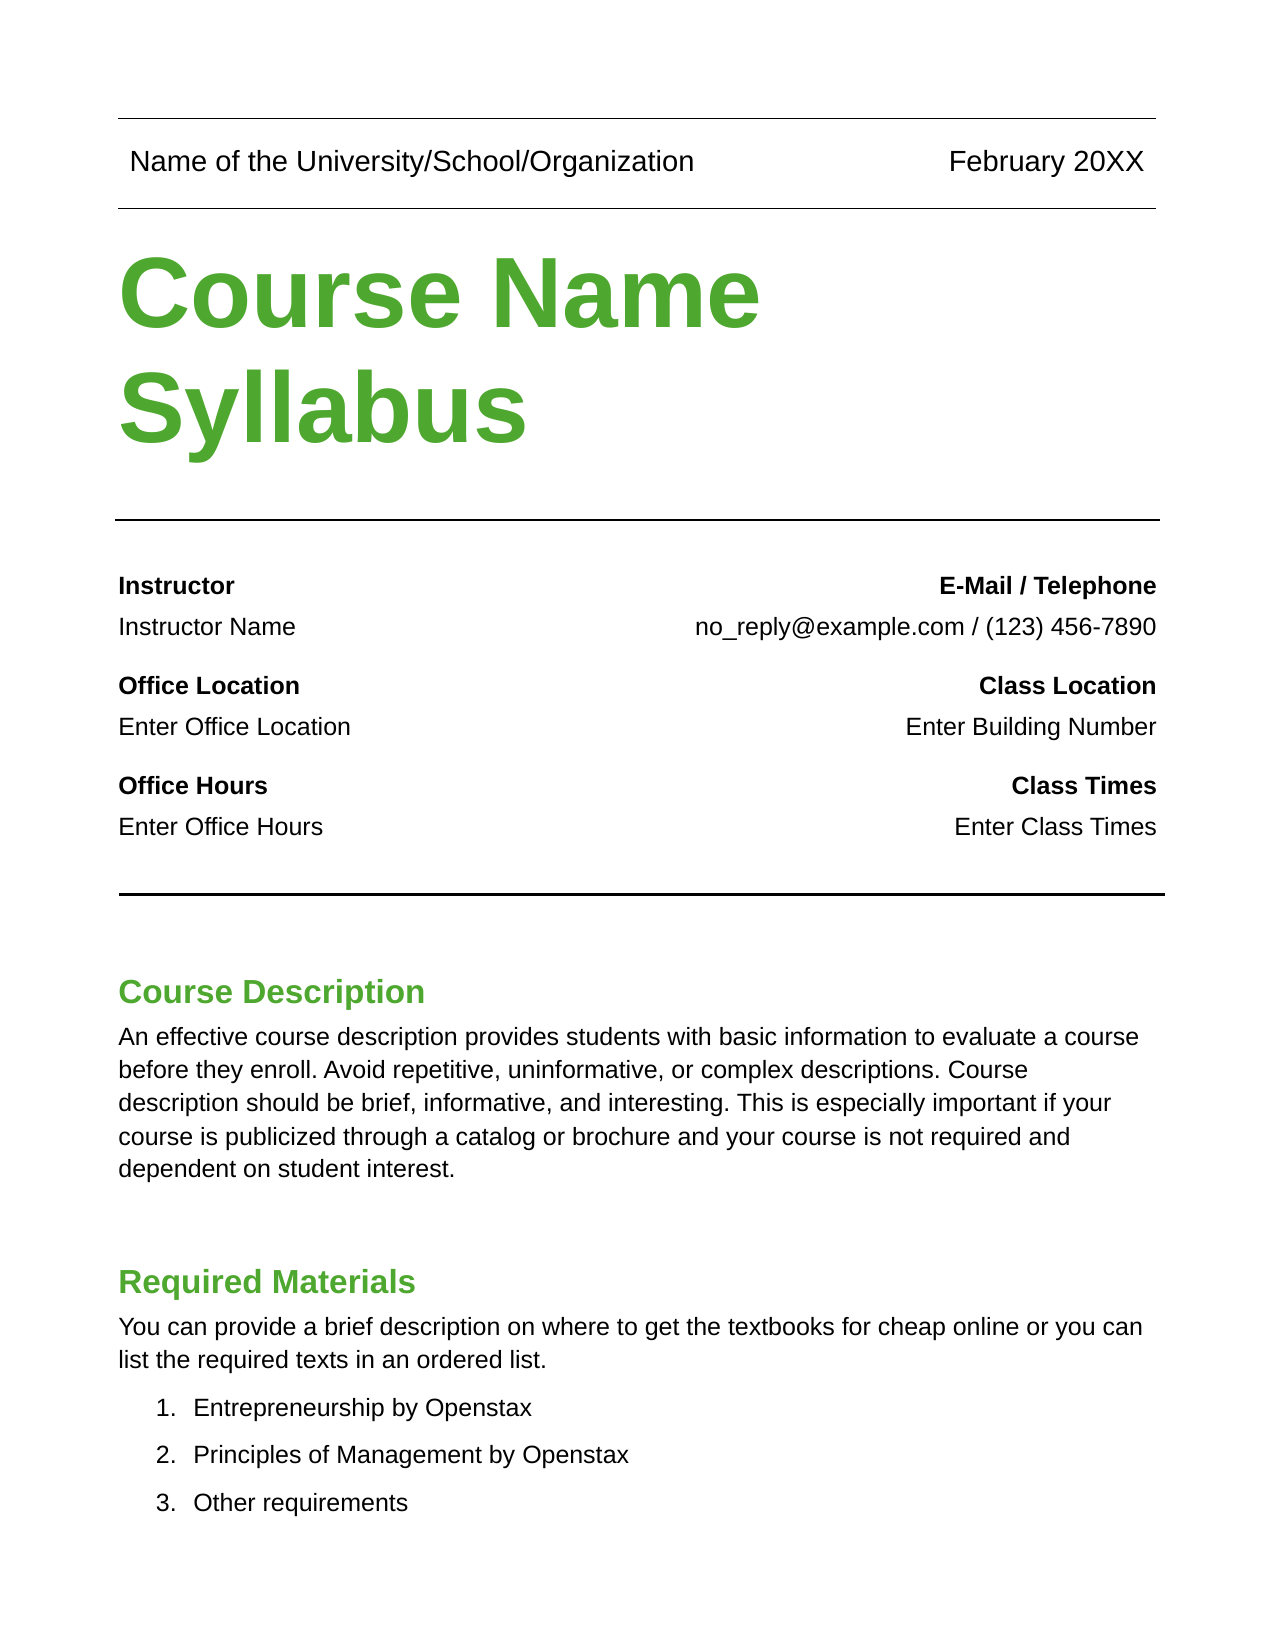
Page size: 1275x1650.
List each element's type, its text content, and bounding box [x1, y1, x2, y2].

subtitle Course Description [118, 972, 1157, 1010]
table_header Name of the University/School/Organization [118, 119, 830, 208]
text Enter Office Hours Enter Class Times [118, 812, 1157, 841]
text Enter Office Location Enter Building Number [118, 712, 1157, 741]
list Principles of Management by Openstax [156, 1440, 1157, 1469]
text Instructor Name no_reply@example.com / (123) 456-7890 [118, 611, 1157, 640]
subtitle Office Location Class Location [118, 671, 1157, 700]
subtitle Instructor E-Mail / Telephone [118, 571, 1157, 599]
list Other requirements [156, 1488, 1157, 1517]
text An effective course description provides students with basic information to evaluate a course before they enroll. Avoid repetitive, uninformative, or complex descriptions. Course description should be brief, informative, and interesting. This is especially important if your course is publicized through a catalog or brochure and your course is not required and dependent on student interest. [118, 1022, 1157, 1183]
subtitle Required Materials [118, 1262, 1157, 1300]
text You can provide a brief description on where to get the textbooks for cheap online or you can list the required texts in an ordered list. [118, 1312, 1157, 1374]
title Course Name Syllabus [118, 234, 1157, 464]
subtitle Office Hours Class Times [118, 771, 1157, 800]
list Entrepreneurship by Openstax [156, 1393, 1157, 1421]
table_header February 20XX [830, 119, 1156, 208]
